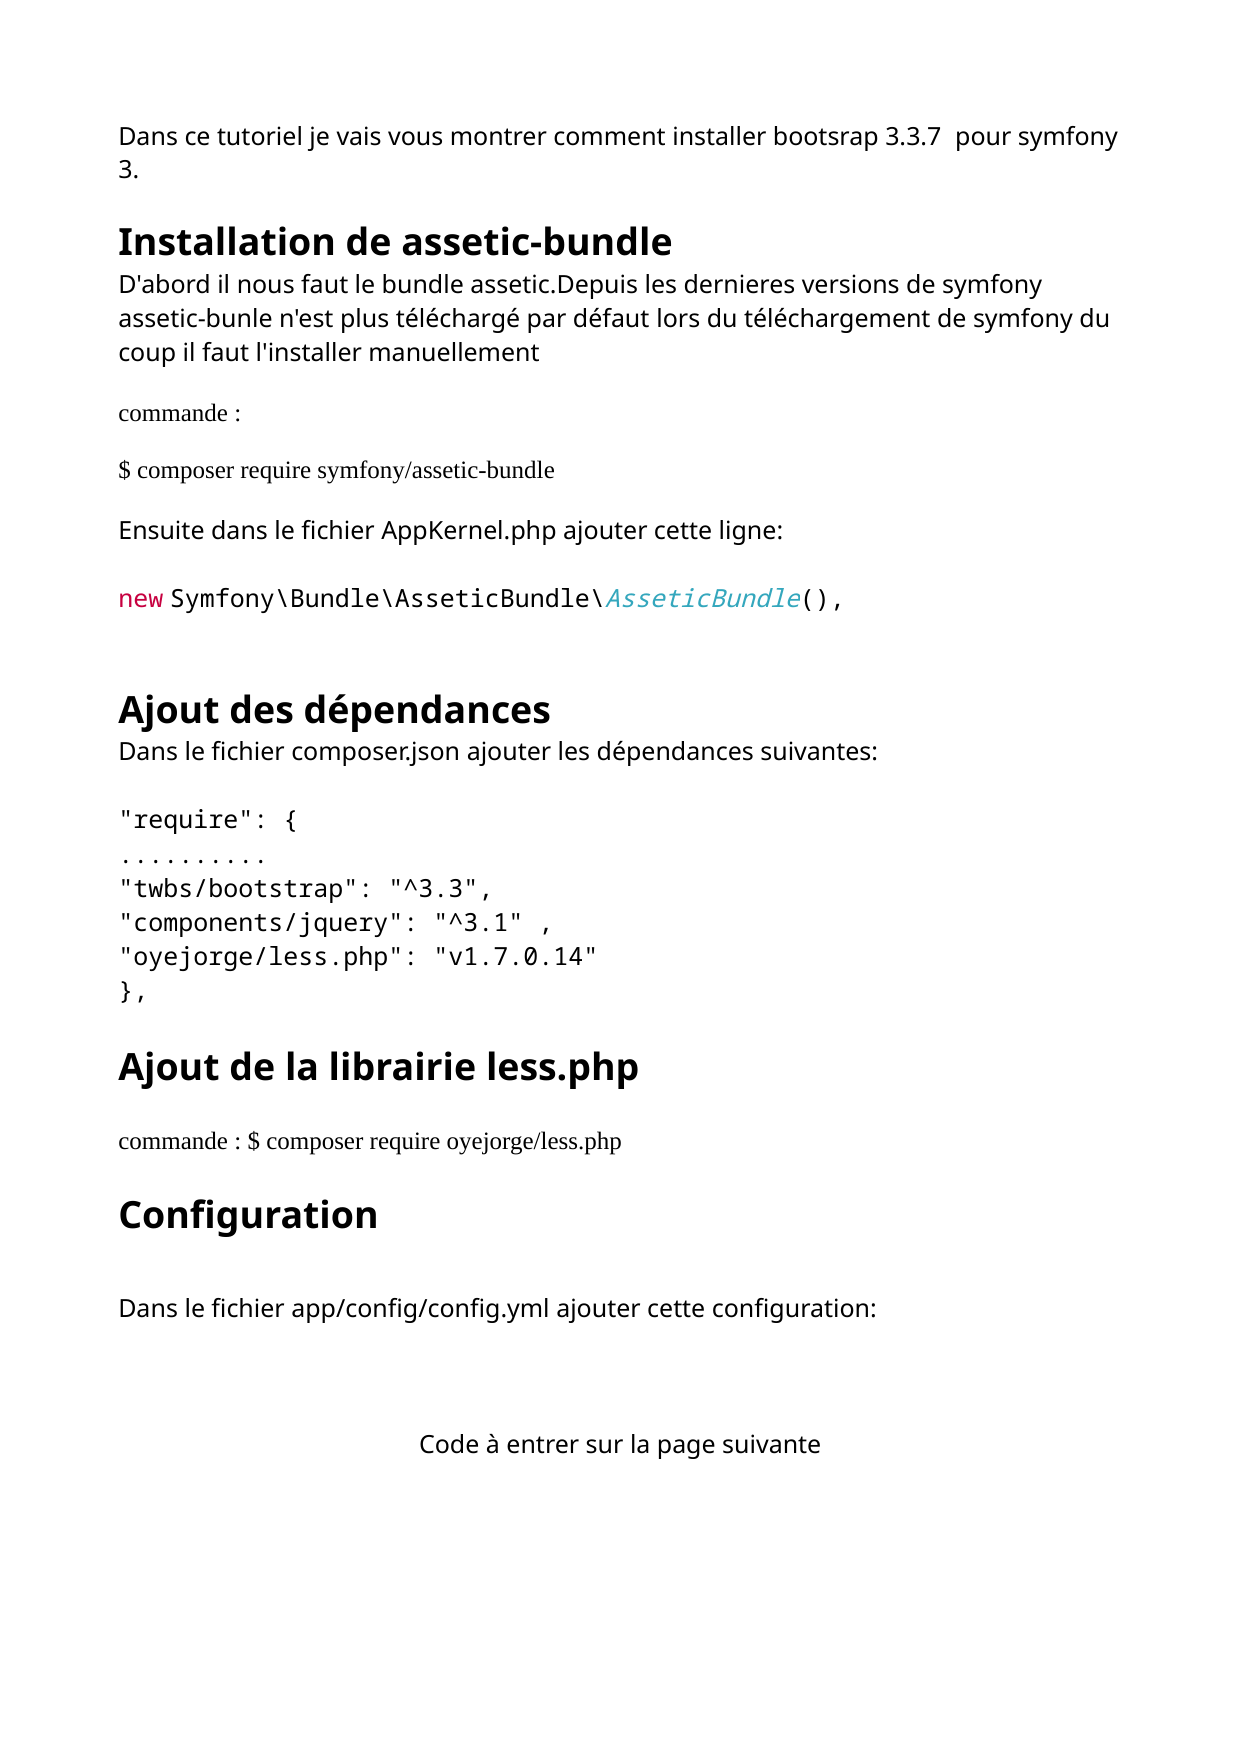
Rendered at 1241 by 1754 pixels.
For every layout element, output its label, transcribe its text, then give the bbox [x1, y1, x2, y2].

text commande : [118, 398, 1122, 426]
text Ensuite dans le fichier AppKernel.php ajouter cette ligne: [118, 513, 1122, 547]
text $ composer require symfony/assetic-bundle [118, 455, 1122, 484]
text commande : $ composer require oyejorge/less.php [118, 1126, 1122, 1154]
text Ajout des dépendances Dans le fichier composer.json ajouter les dépendances suivantes: "require": { .......... "twbs/bootstrap": "^3.3", "components/jquery": "^3.1" , "oyejorge/less.php": "v1.7.0.14" }, [118, 649, 1122, 1007]
text Dans ce tutoriel je vais vous montrer comment installer bootsrap 3.3.7 pour symfony 3. [118, 118, 1122, 186]
text Configuration Dans le fichier app/config/config.yml ajouter cette configuration: [118, 1188, 1122, 1325]
text D'abord il nous faut le bundle assetic.Depuis les dernieres versions de symfony assetic-bunle n'est plus téléchargé par défaut lors du téléchargement de symfony du coup il faut l'installer manuellement [118, 267, 1122, 369]
text Ajout de la librairie less.php [118, 1041, 1122, 1126]
text Code à entrer sur la page suivante [118, 1427, 1122, 1461]
text new Symfony\Bundle\AsseticBundle\AsseticBundle(), [118, 581, 1122, 615]
text Installation de assetic-bundle [118, 216, 1122, 267]
